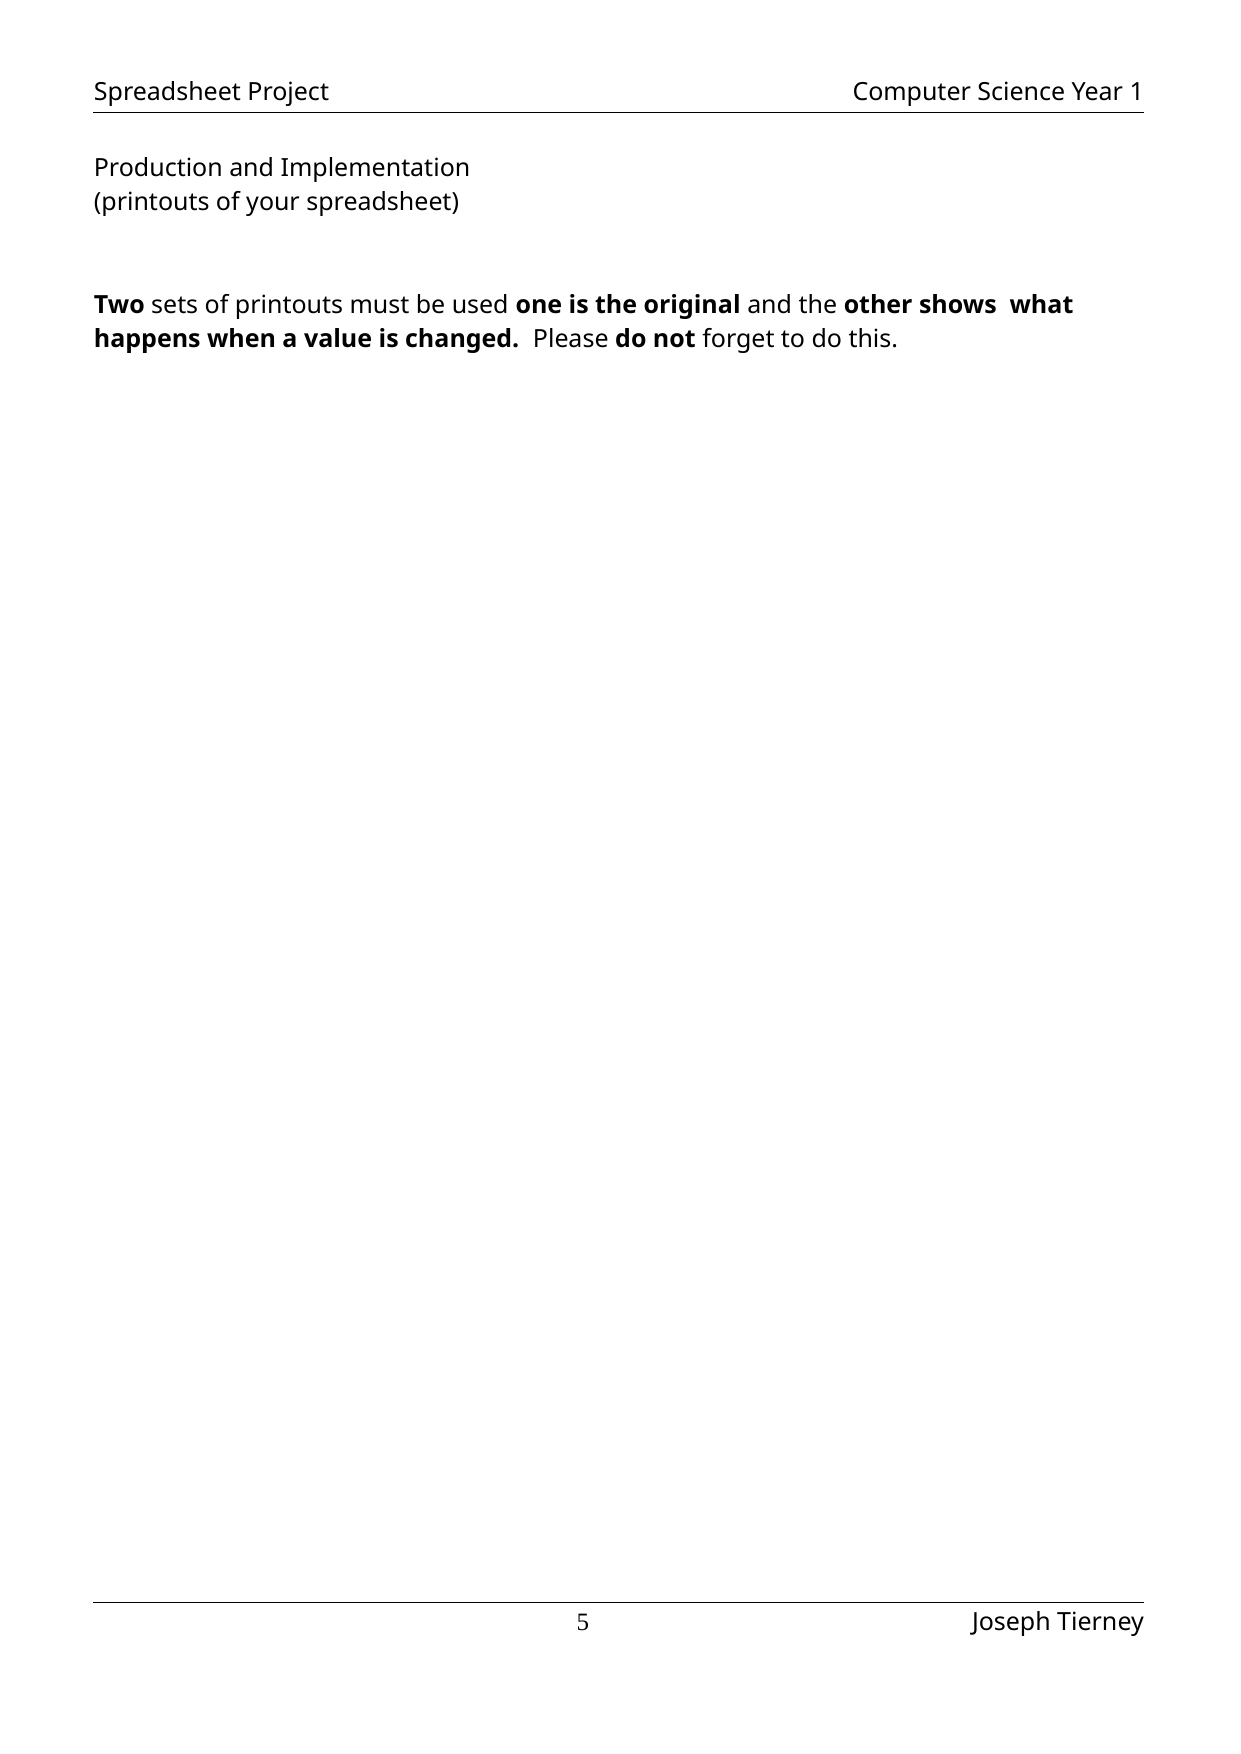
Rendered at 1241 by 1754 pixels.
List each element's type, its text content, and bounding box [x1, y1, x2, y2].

text (printouts of your spreadsheet) [94, 184, 1144, 218]
text Production and Implementation [94, 150, 1144, 184]
text Two sets of printouts must be used one is the original and the other shows what happens when a value is changed. Please do not forget to do this. [94, 286, 1144, 354]
